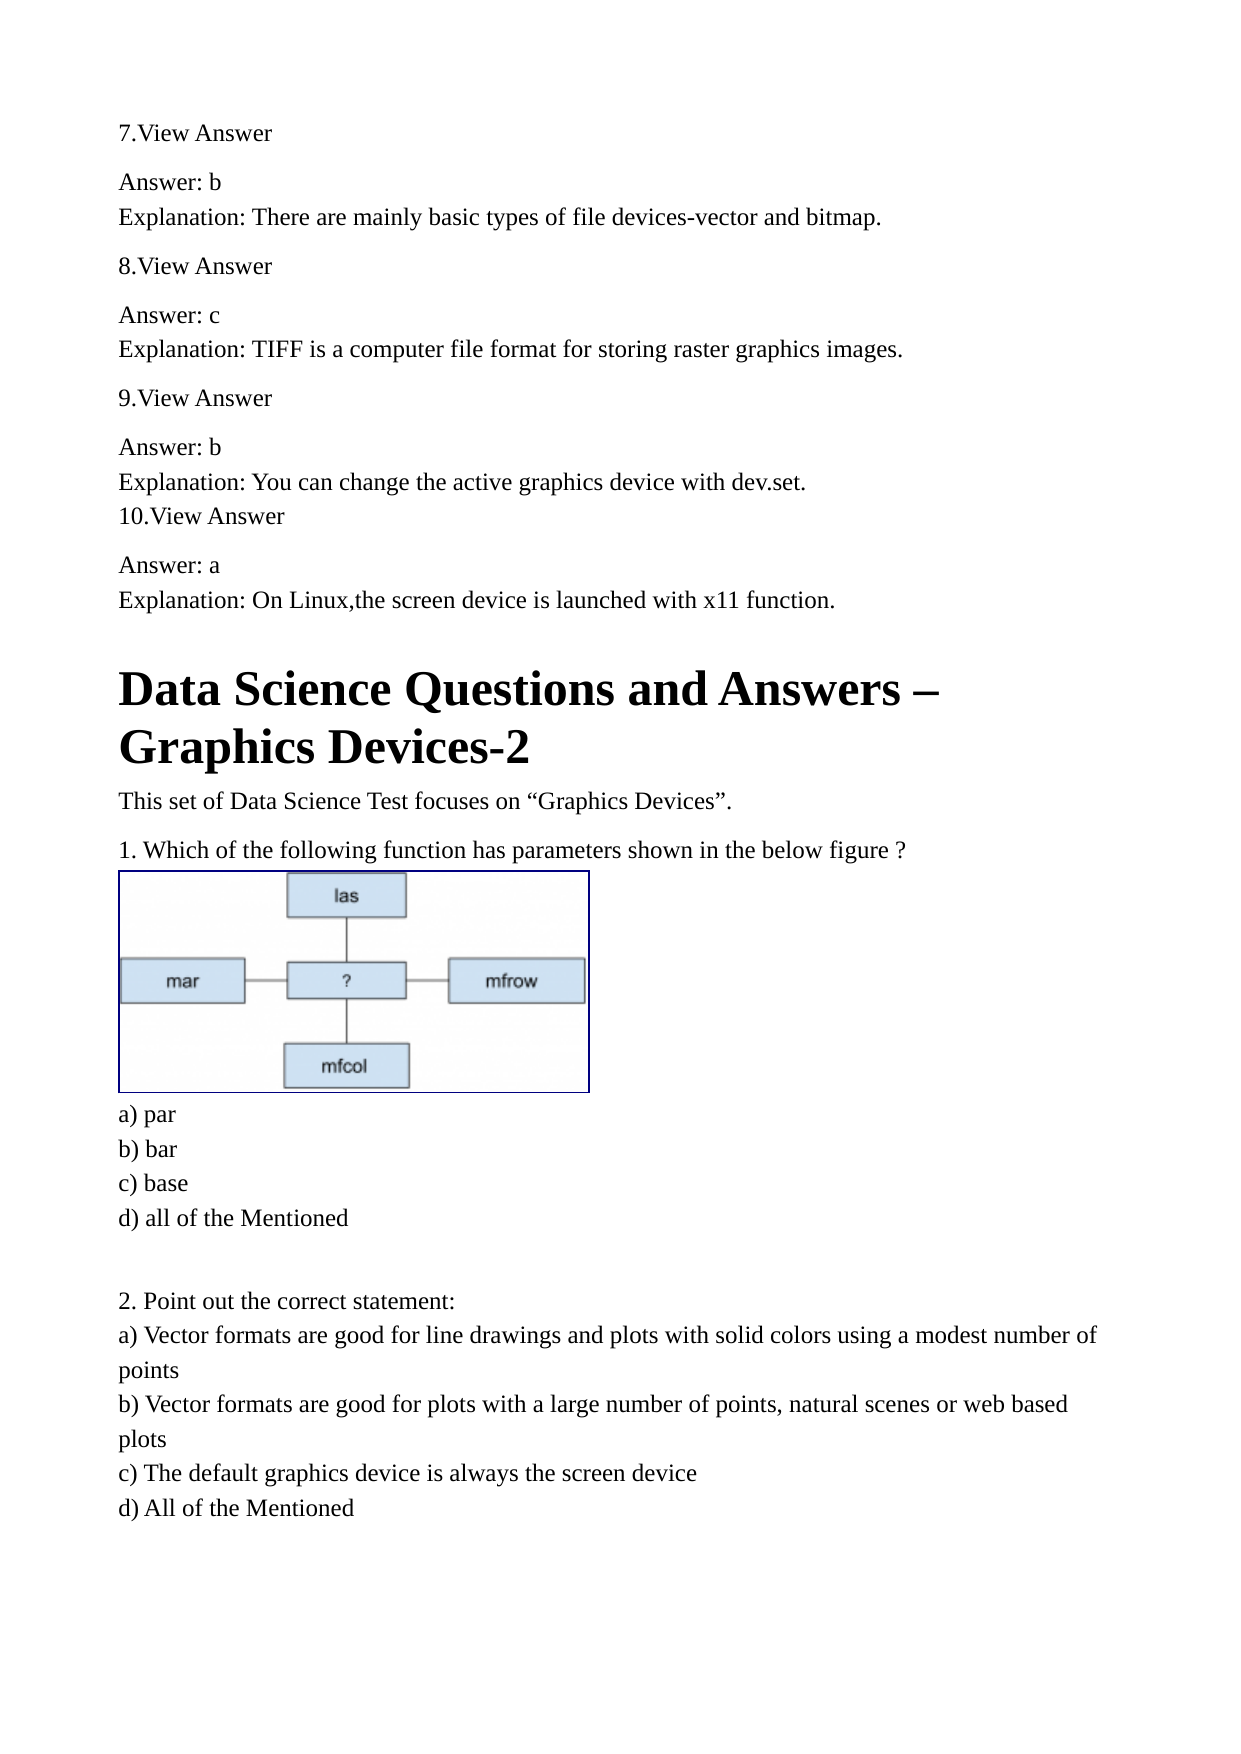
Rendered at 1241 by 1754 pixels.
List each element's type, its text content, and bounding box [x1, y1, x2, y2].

text 9.View Answer [118, 383, 1122, 412]
text This set of Data Science Test focuses on “Graphics Devices”. [118, 786, 1122, 815]
text 1. Which of the following function has parameters shown in the below figure ? a) par b) bar c) base d) all of the Mentioned [118, 836, 1122, 1266]
subtitle Data Science Questions and Answers – Graphics Devices-2 [118, 659, 1122, 774]
text 8.View Answer [118, 251, 1122, 279]
text Answer: c Explanation: TIFF is a computer file format for storing raster graphics images. [118, 300, 1122, 363]
text Answer: b Explanation: You can change the active graphics device with dev.set. 10.View Answer [118, 432, 1122, 530]
text 7.View Answer [118, 118, 1122, 147]
text Answer: a Explanation: On Linux,the screen device is launched with x11 function. [118, 550, 1122, 614]
text 2. Point out the correct statement: a) Vector formats are good for line drawings and plots with solid colors using a modest number of points b) Vector formats are good for plots with a large number of points, natural scenes or web based plots c) The default graphics device is always the screen device d) All of the Mentioned [118, 1286, 1122, 1556]
text Answer: b Explanation: There are mainly basic types of file devices-vector and bitmap. [118, 167, 1122, 230]
